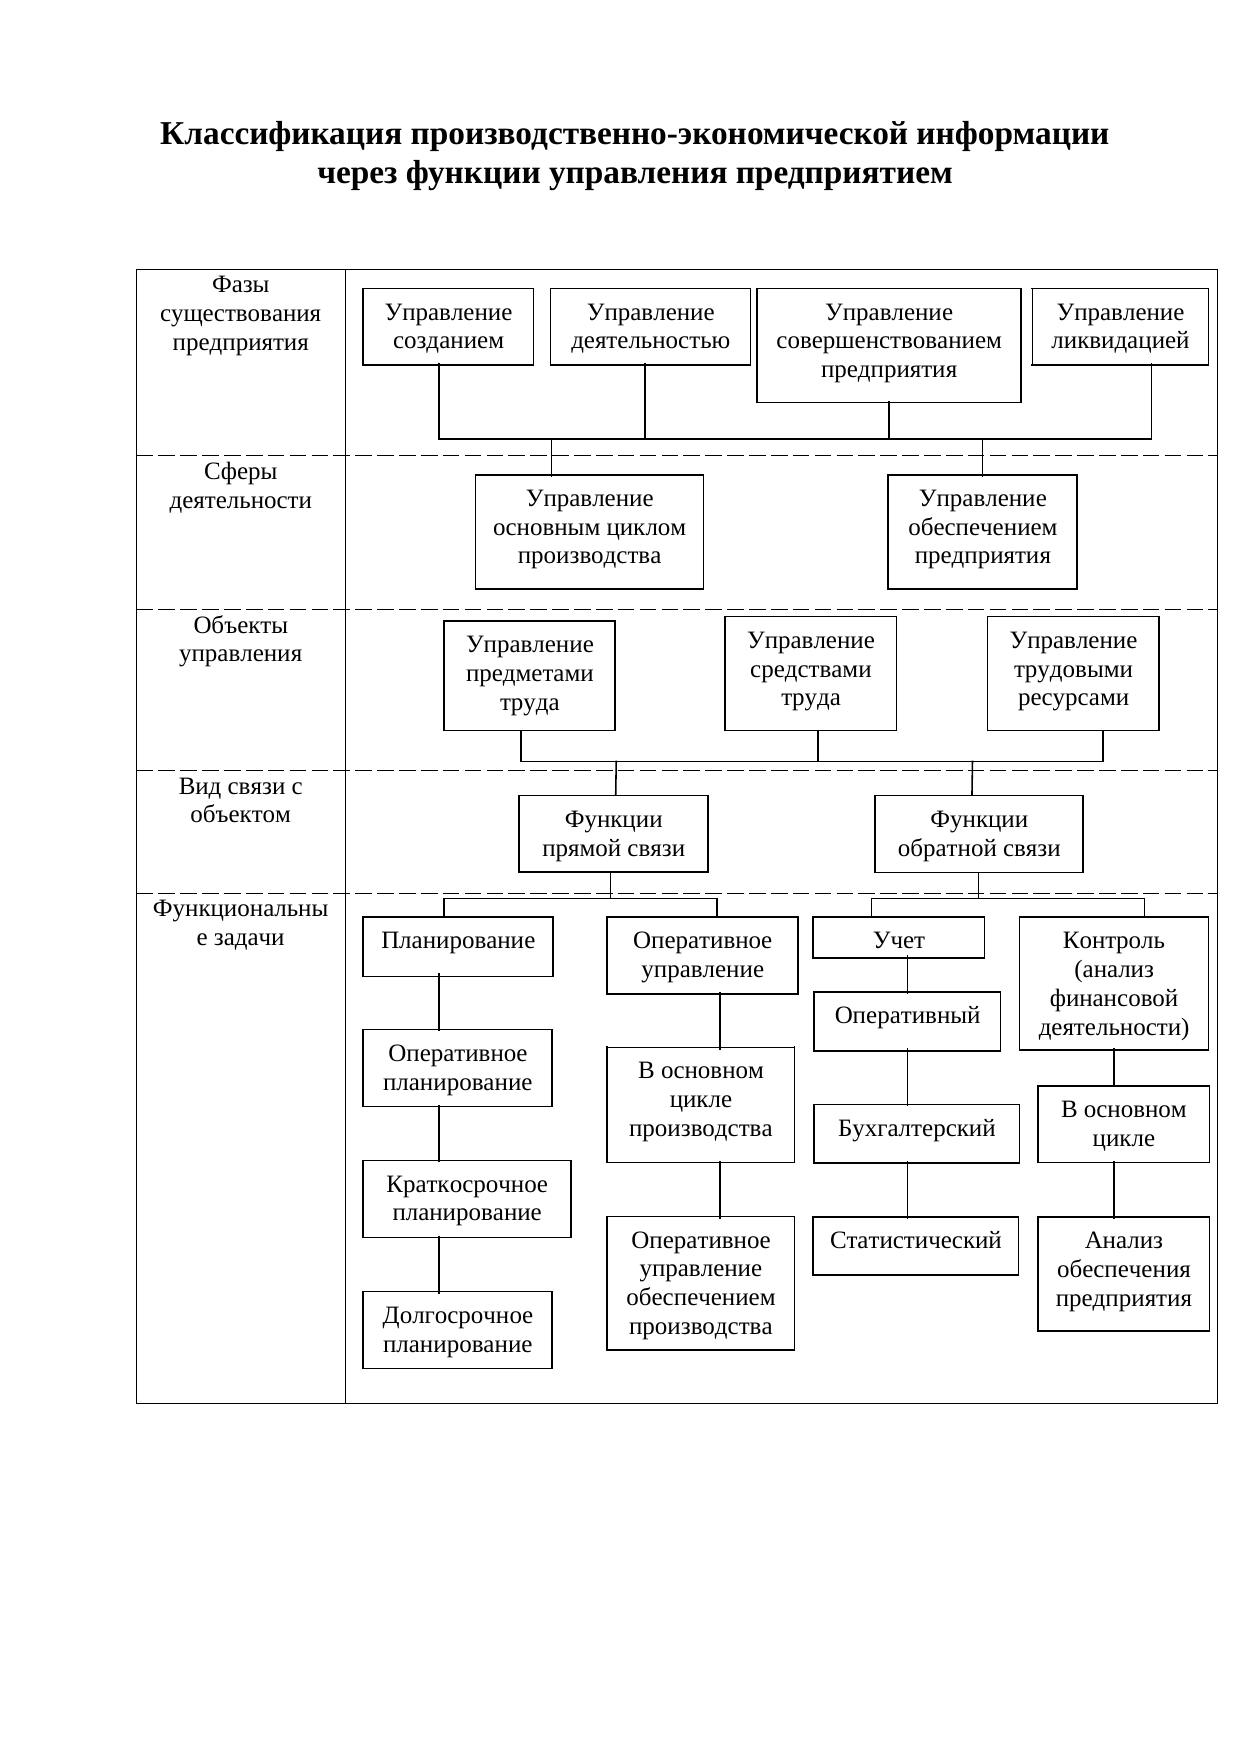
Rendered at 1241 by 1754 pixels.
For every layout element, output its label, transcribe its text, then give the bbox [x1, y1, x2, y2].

table_cell [1020, 918, 1208, 1049]
table_cell [364, 1030, 551, 1106]
table_cell [346, 770, 615, 892]
table_cell [1039, 1087, 1209, 1162]
table_cell [364, 1161, 570, 1237]
table_cell [364, 1292, 551, 1368]
table_header [551, 289, 750, 364]
table_header [346, 270, 1217, 455]
table_cell [1039, 1218, 1209, 1330]
table_cell [608, 918, 797, 993]
table_cell [346, 893, 1217, 1403]
table_header [758, 289, 1020, 402]
table_cell [814, 1218, 1018, 1274]
table_cell [445, 622, 614, 730]
table_cell [476, 476, 703, 588]
table_cell [608, 1217, 794, 1349]
table_cell [726, 617, 896, 730]
table_header [1033, 289, 1208, 364]
table_cell [815, 993, 1000, 1050]
table_cell [876, 796, 1082, 872]
subtitle Классификация производственно-экономической информации через функции управления предприятием [148, 114, 1122, 190]
table_cell [346, 609, 1217, 770]
table_cell [608, 1048, 794, 1162]
table_cell [346, 455, 1217, 609]
table_header [364, 289, 533, 364]
table_cell [814, 918, 984, 957]
table_cell Вид связи с объектом [137, 770, 345, 892]
table_cell [988, 617, 1158, 730]
table_cell [973, 770, 1217, 892]
table_cell [364, 918, 552, 976]
table_cell [889, 476, 1076, 588]
table_cell [815, 1105, 1019, 1162]
table_header Фазы существования предприятия [137, 270, 345, 455]
table_cell [520, 796, 707, 871]
table_cell [611, 770, 978, 892]
table_cell Функциональные задачи [137, 893, 345, 1403]
table_cell [617, 762, 971, 770]
table_cell Сферы деятельности [137, 455, 345, 609]
table_cell Объекты управления [137, 609, 345, 770]
table_header [552, 440, 982, 455]
